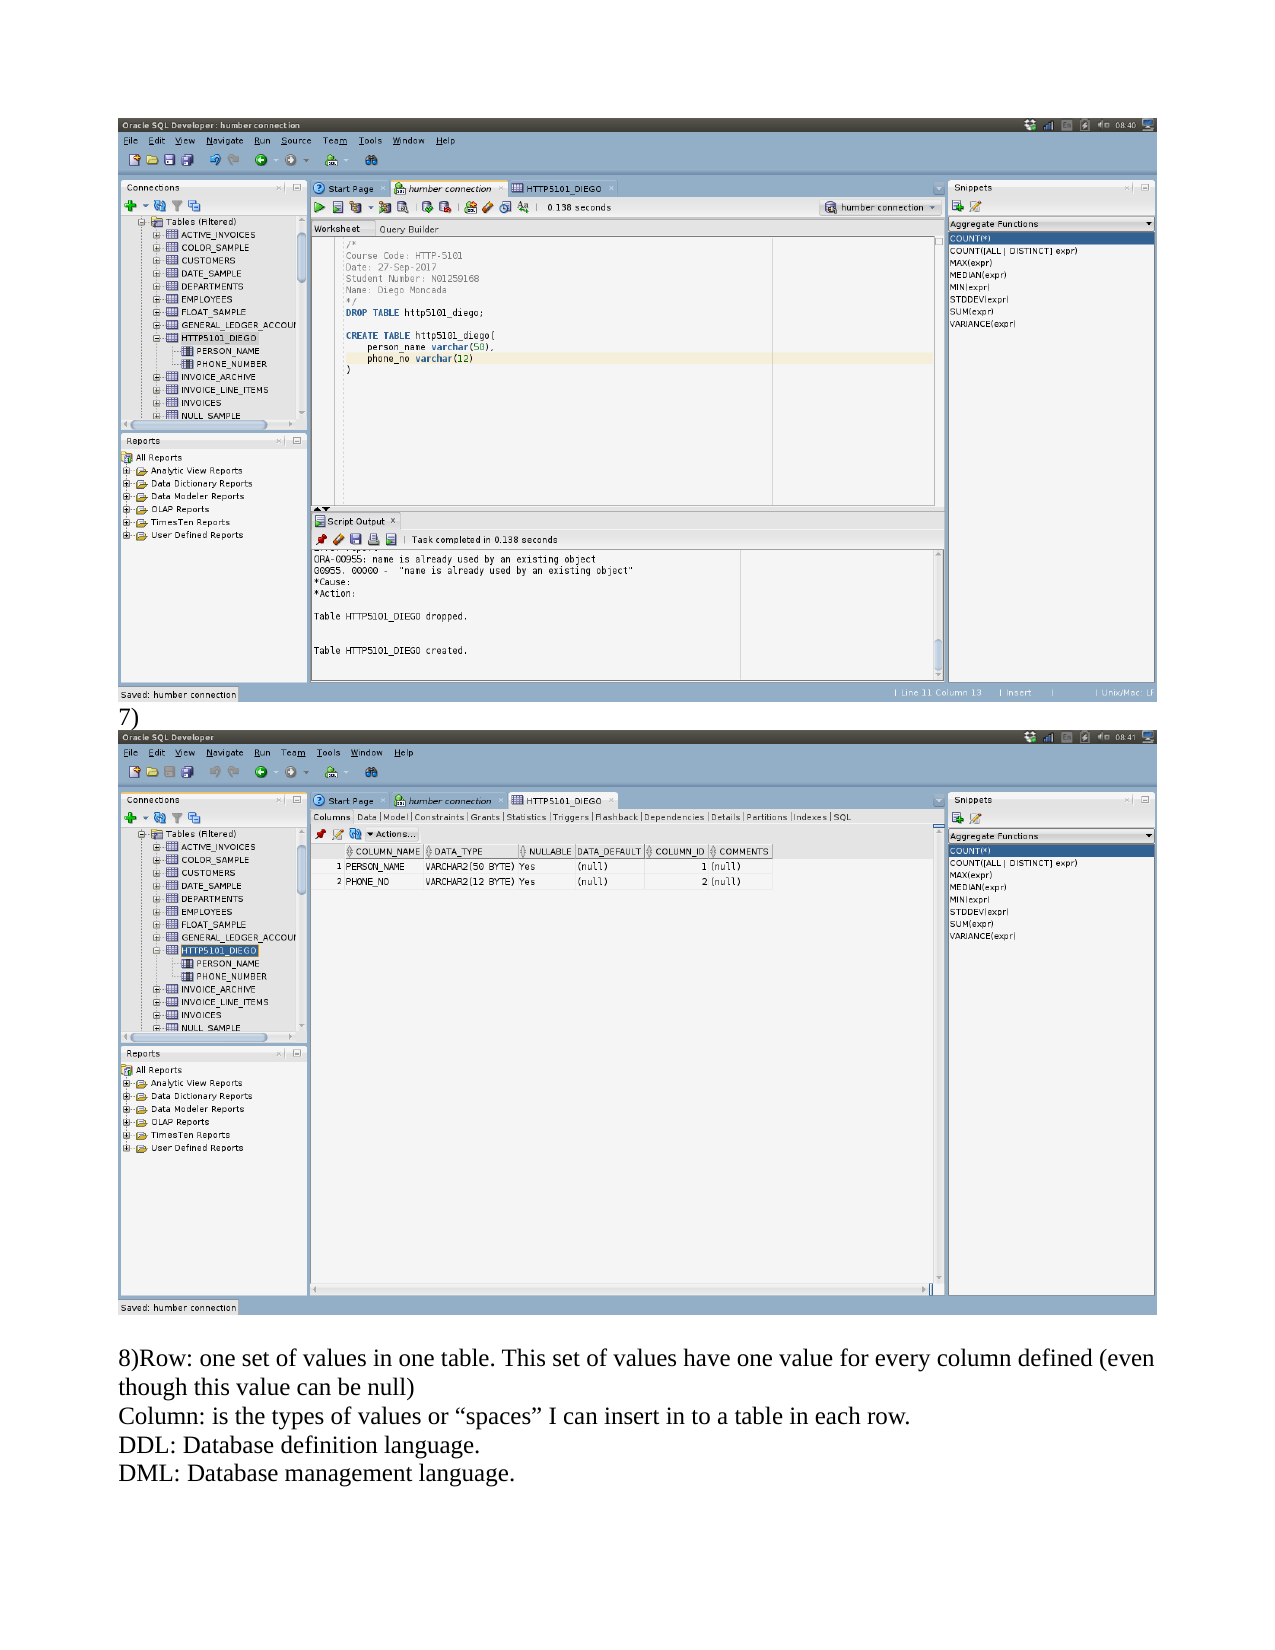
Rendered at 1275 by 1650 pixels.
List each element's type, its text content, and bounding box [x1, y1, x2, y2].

text DDL: Database definition language. [118, 1430, 1157, 1458]
text Column: is the types of values or “spaces” I can insert in to a table in each row. [118, 1401, 1157, 1430]
text 7) [118, 702, 1157, 730]
picture [118, 730, 1157, 1315]
text 8)Row: one set of values in one table. This set of values have one value for every column defined (even though this value can be null) [118, 1343, 1157, 1401]
text DML: Database management language. [118, 1458, 1157, 1487]
picture [118, 118, 1157, 702]
